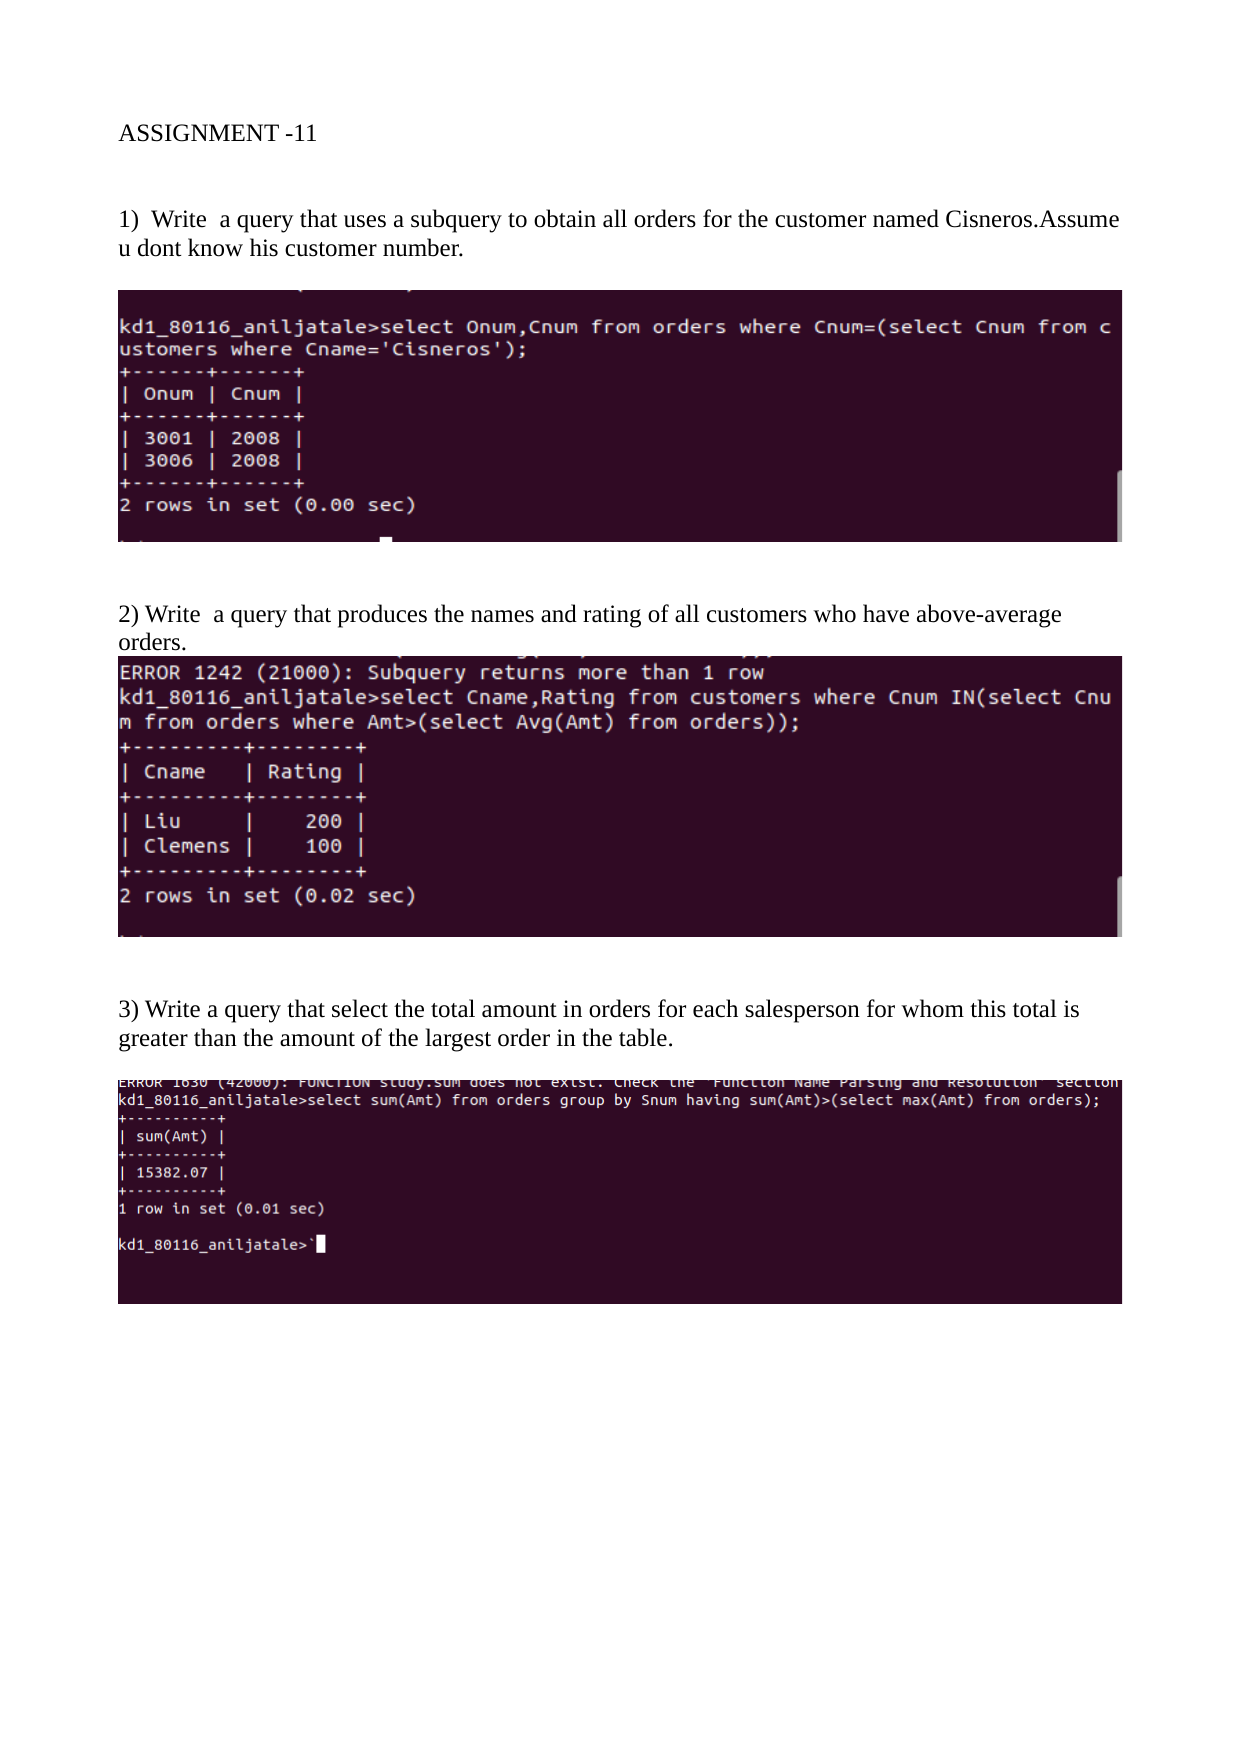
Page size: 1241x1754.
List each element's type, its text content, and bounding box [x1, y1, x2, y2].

picture [118, 1080, 1123, 1304]
picture [118, 290, 1123, 542]
text 3) Write a query that select the total amount in orders for each salesperson for whom this total is greater than the amount of the largest order in the table. [118, 994, 1122, 1052]
text ASSIGNMENT -11 [118, 118, 1122, 147]
text 2) Write a query that produces the names and rating of all customers who have above-average orders. [118, 599, 1122, 656]
picture [118, 656, 1123, 937]
text 1) Write a query that uses a subquery to obtain all orders for the customer named Cisneros.Assume u dont know his customer number. [118, 204, 1122, 262]
